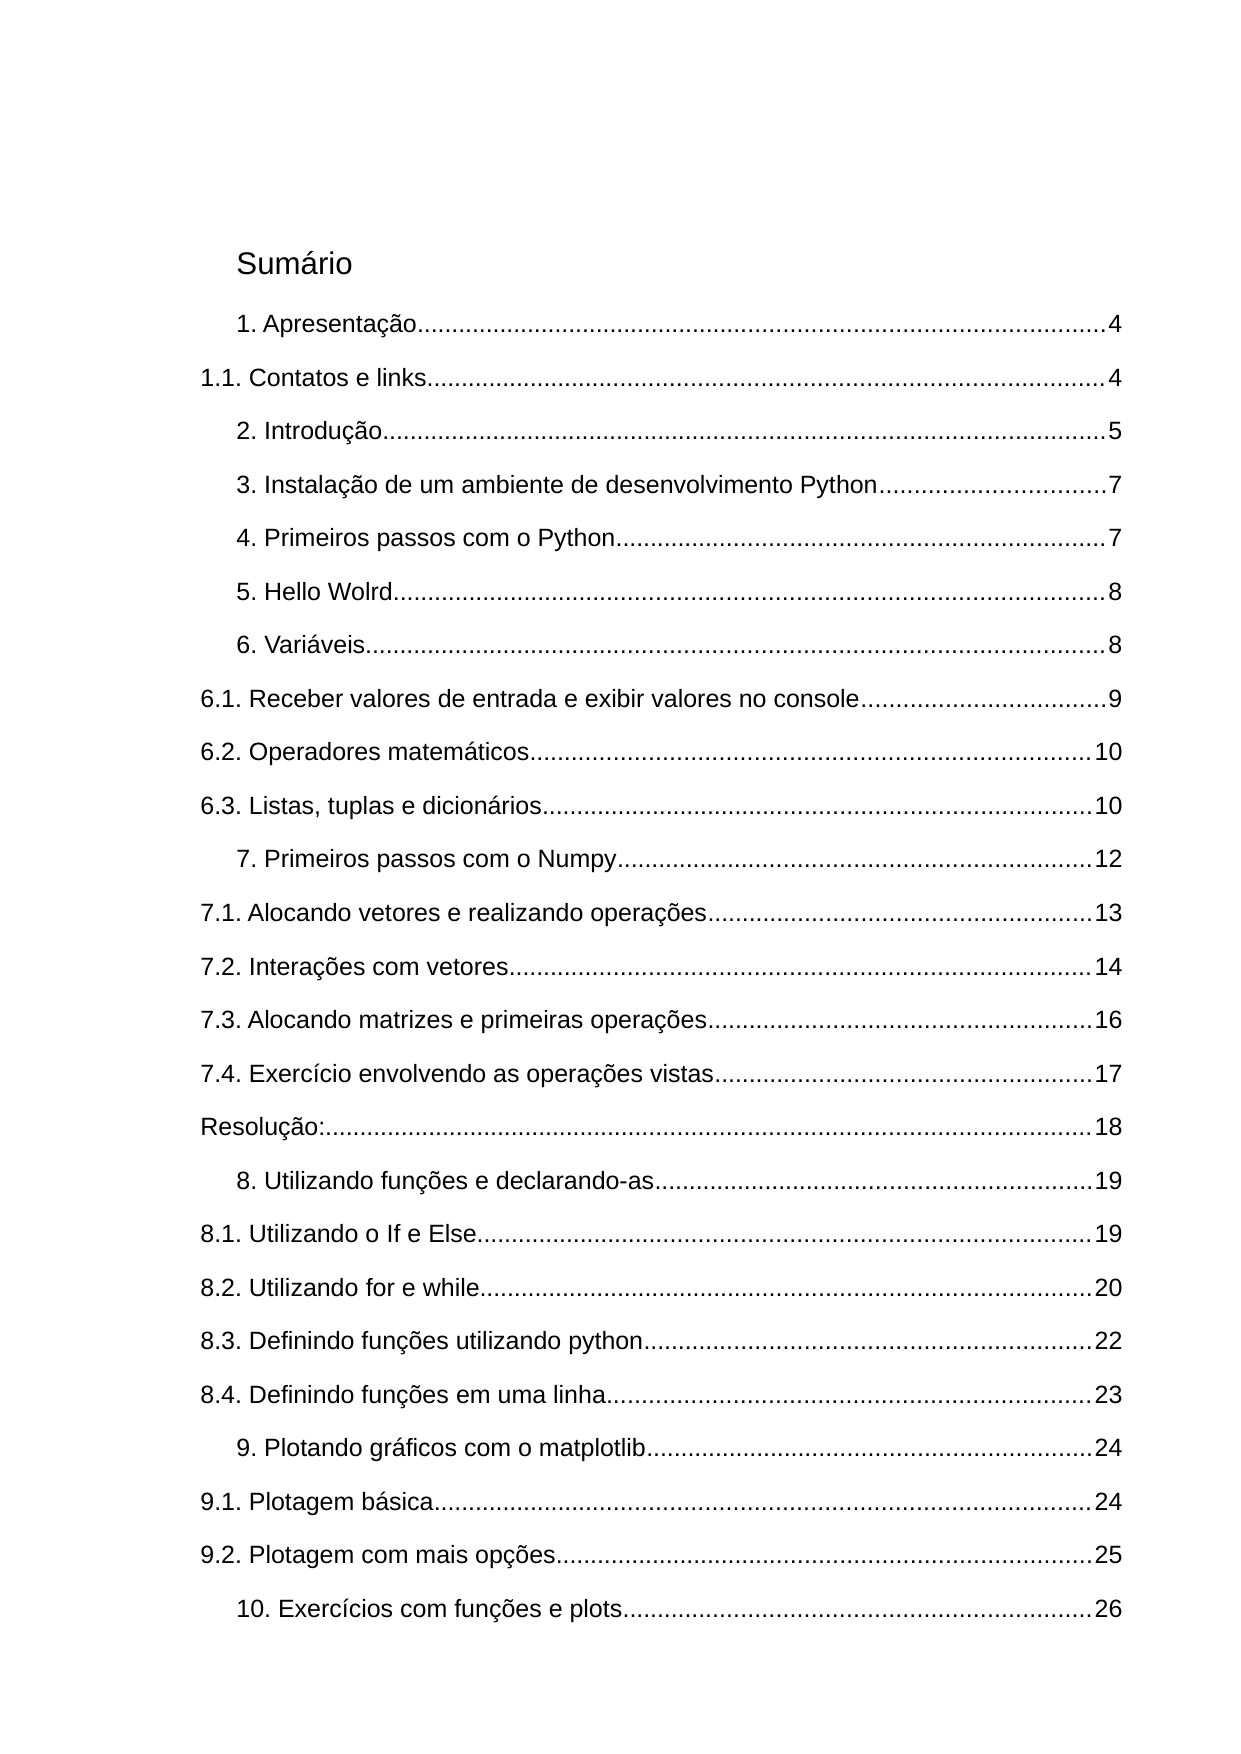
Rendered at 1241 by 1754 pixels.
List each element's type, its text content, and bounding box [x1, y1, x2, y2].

text 6.1. Receber valores de entrada e exibir valores no console 9 [200, 684, 1122, 713]
text 7.1. Alocando vetores e realizando operações 13 [200, 898, 1122, 927]
text 7.4. Exercício envolvendo as operações vistas 17 [200, 1059, 1122, 1087]
text 7.2. Interações com vetores 14 [200, 952, 1122, 980]
text Resolução: 18 [200, 1112, 1122, 1141]
text 1. Apresentação 4 [177, 309, 1122, 338]
text 7. Primeiros passos com o Numpy 12 [177, 844, 1122, 873]
text 3. Instalação de um ambiente de desenvolvimento Python 7 [177, 470, 1122, 498]
text 8.1. Utilizando o If e Else 19 [200, 1219, 1122, 1248]
text 5. Hello Wolrd 8 [177, 577, 1122, 606]
subtitle Sumário [177, 245, 1122, 281]
text 8.3. Definindo funções utilizando python 22 [200, 1326, 1122, 1355]
text 9.2. Plotagem com mais opções 25 [200, 1541, 1122, 1569]
text 4. Primeiros passos com o Python 7 [177, 523, 1122, 552]
text 6. Variáveis 8 [177, 630, 1122, 659]
text 7.3. Alocando matrizes e primeiras operações 16 [200, 1005, 1122, 1034]
text 8. Utilizando funções e declarando-as 19 [177, 1166, 1122, 1194]
text 1.1. Contatos e links 4 [200, 363, 1122, 391]
text 6.3. Listas, tuplas e dicionários 10 [200, 791, 1122, 820]
text 9.1. Plotagem básica 24 [200, 1487, 1122, 1516]
text 9. Plotando gráficos com o matplotlib 24 [177, 1433, 1122, 1462]
text 8.4. Definindo funções em uma linha 23 [200, 1380, 1122, 1409]
text 2. Introdução 5 [177, 416, 1122, 445]
text 8.2. Utilizando for e while 20 [200, 1273, 1122, 1302]
text 10. Exercícios com funções e plots 26 [177, 1594, 1122, 1623]
text 6.2. Operadores matemáticos 10 [200, 737, 1122, 766]
